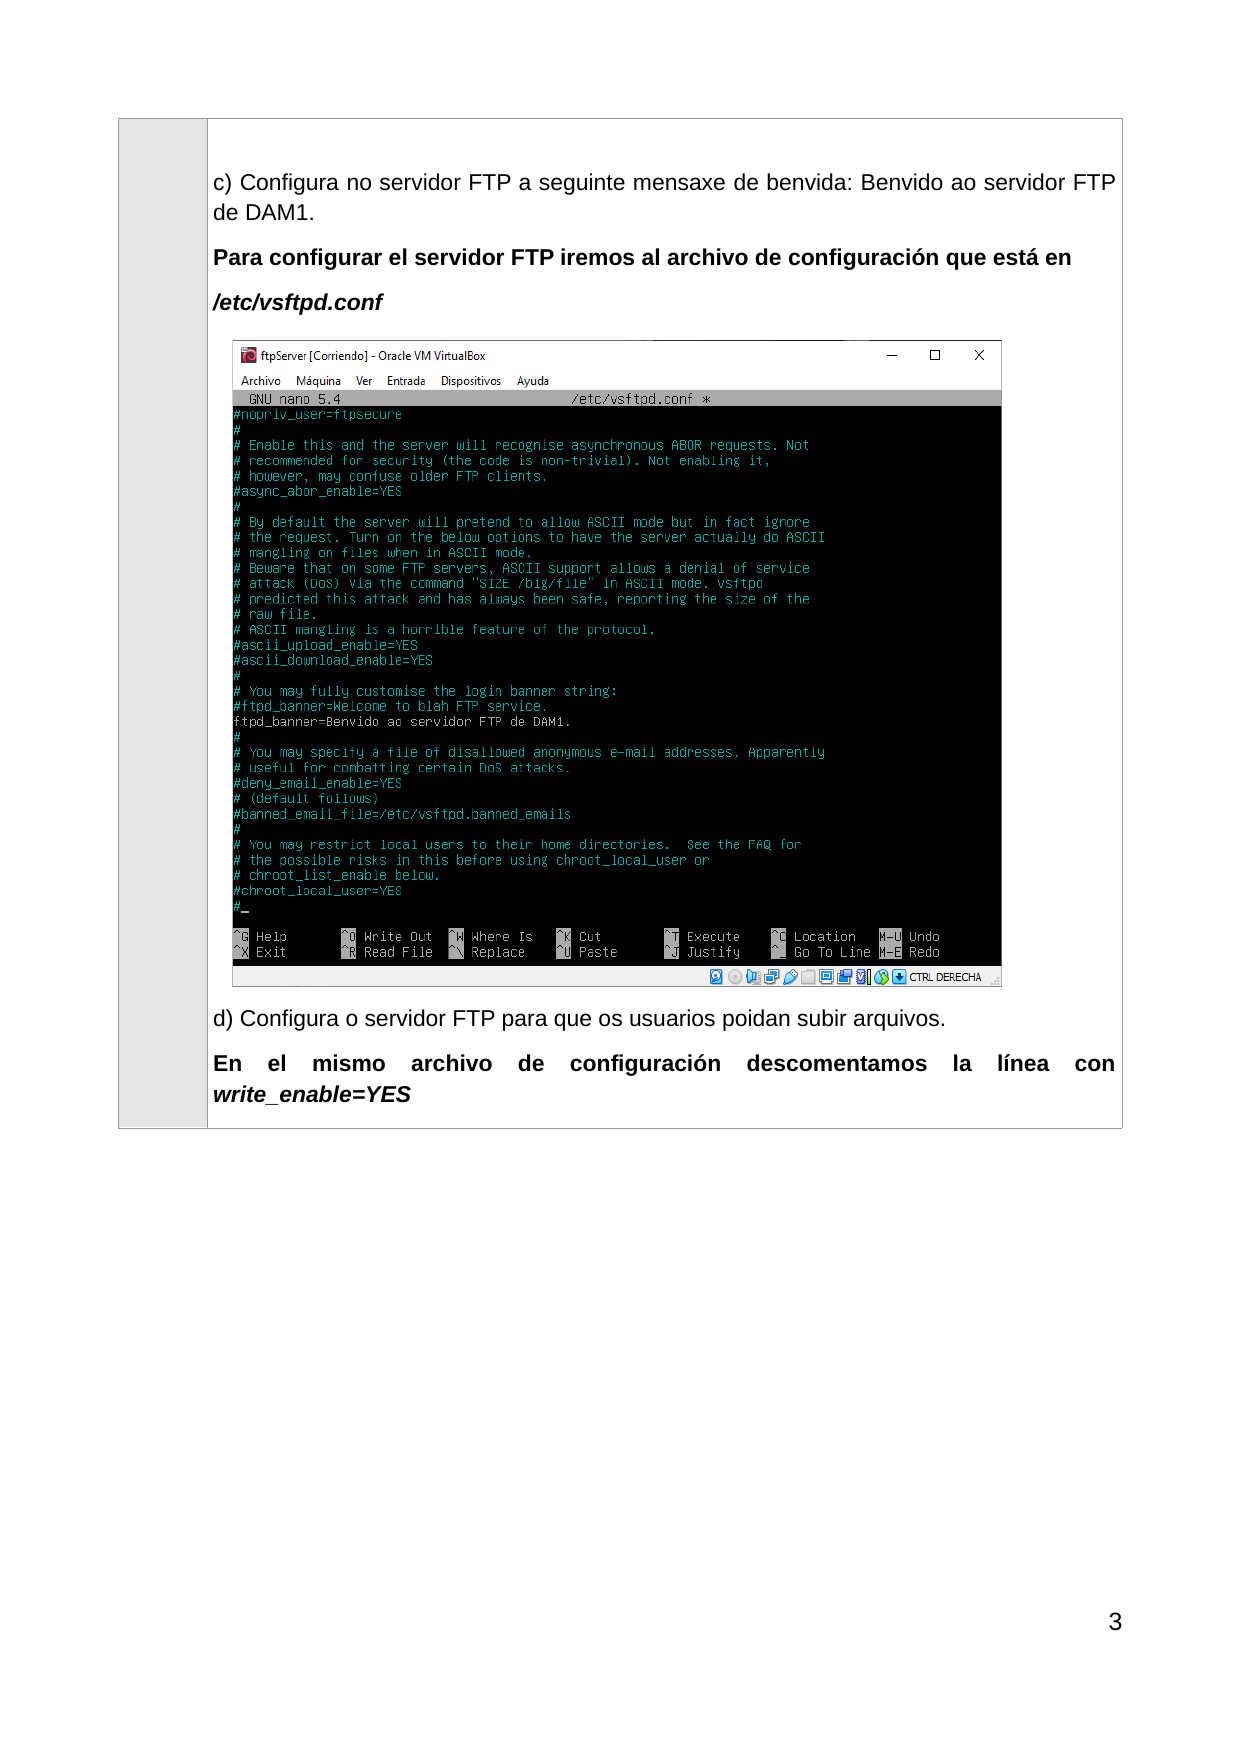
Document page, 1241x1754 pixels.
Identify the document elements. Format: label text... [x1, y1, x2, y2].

table_header [119, 119, 207, 1127]
picture [232, 340, 1002, 987]
table_header c) Configura no servidor FTP a seguinte mensaxe de benvida: Benvido ao servidor FTP de DAM1. Para configurar el servidor FTP iremos al archivo de configuración que está en /etc/vsftpd.conf d) Configura o servidor FTP para que os usuarios poidan subir arquivos. En el mismo archivo de configuración descomentamos la línea con write_enable=YES [208, 119, 1122, 1127]
